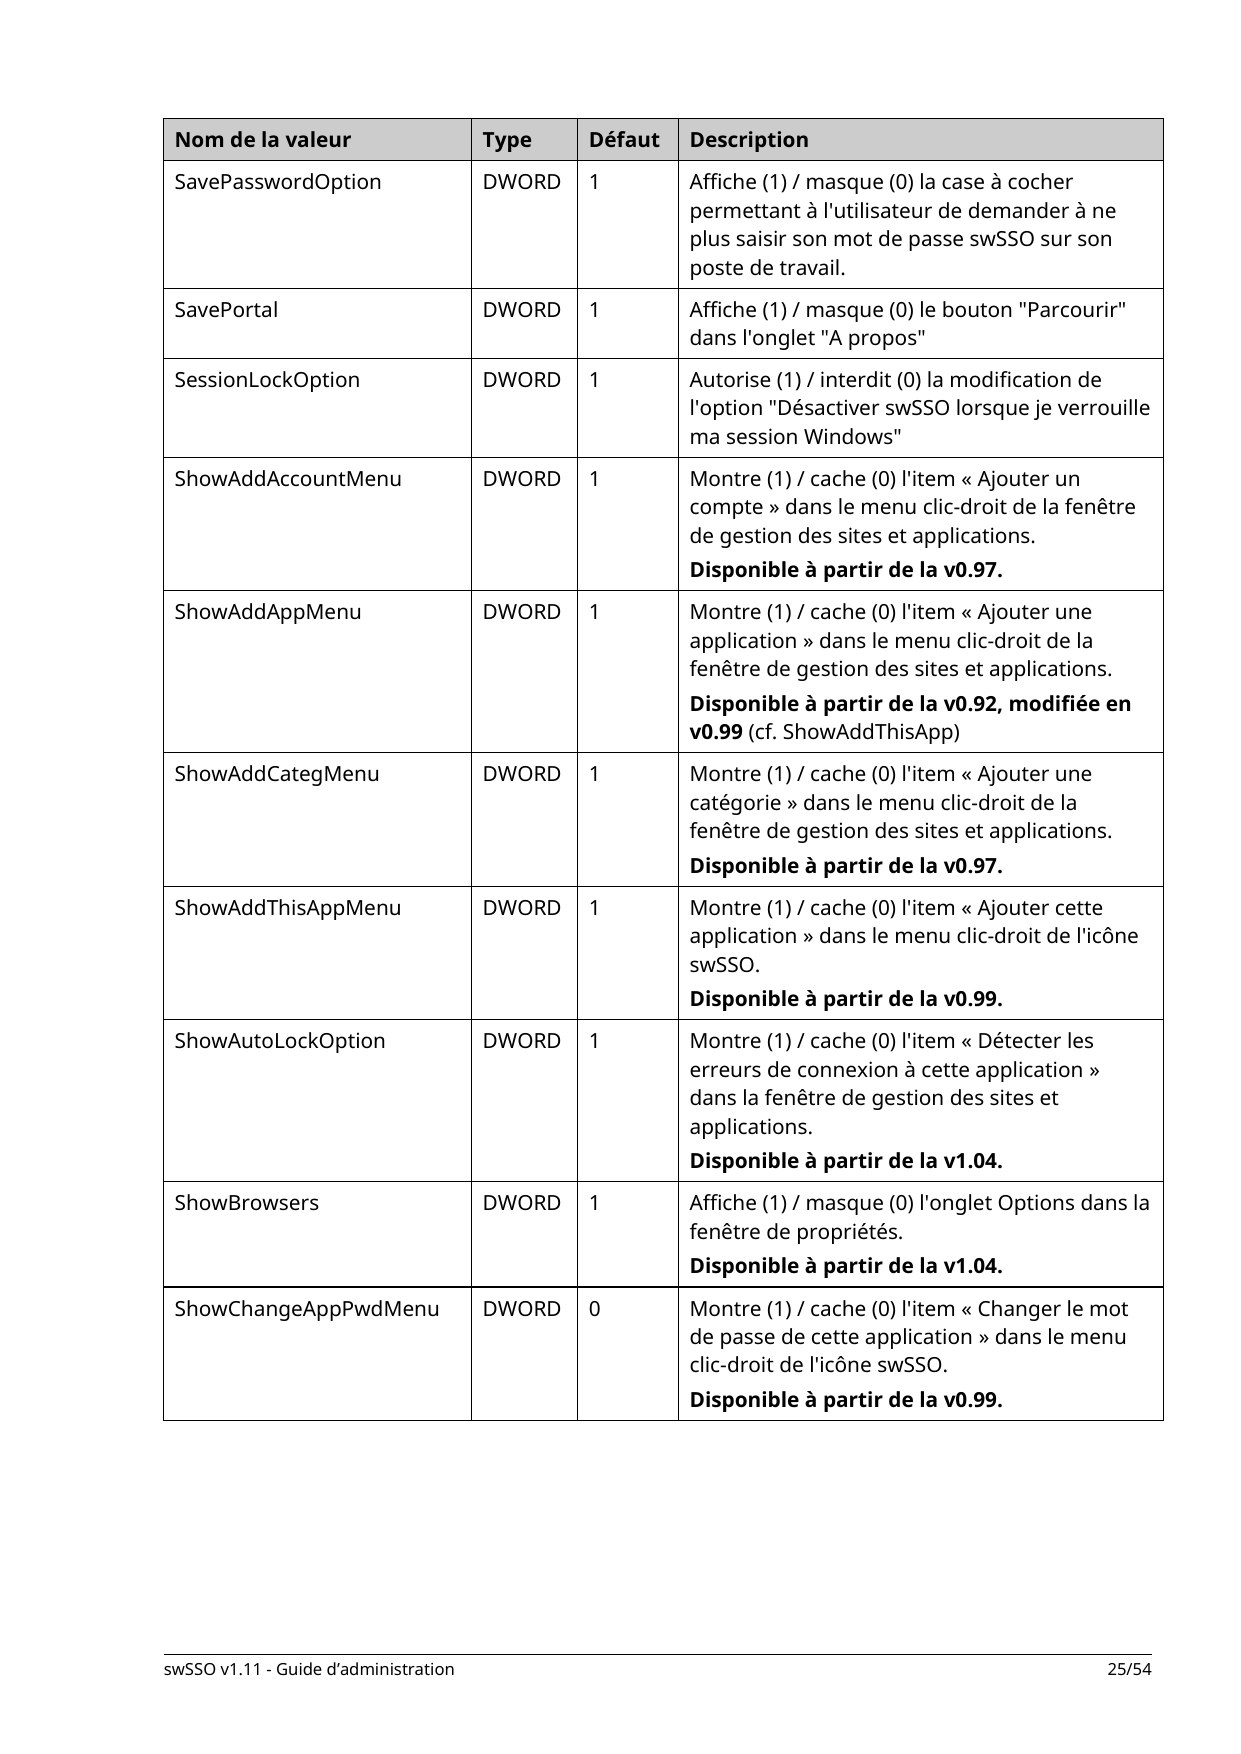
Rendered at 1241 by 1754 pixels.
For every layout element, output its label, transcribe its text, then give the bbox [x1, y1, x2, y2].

table_cell DWORD [472, 359, 577, 457]
table_cell Affiche (1) / masque (0) le bouton "Parcourir" dans l'onglet "A propos" [679, 289, 1163, 358]
table_cell ShowAddAppMenu [164, 591, 471, 752]
table_cell DWORD [472, 1288, 577, 1420]
table_cell SavePortal [164, 289, 471, 358]
table_header Type [472, 119, 577, 160]
table_header Défaut [578, 119, 678, 160]
table_cell 1 [578, 1020, 678, 1181]
table_cell ShowAddAccountMenu [164, 458, 471, 590]
table_cell DWORD [472, 887, 577, 1019]
table_cell DWORD [472, 753, 577, 886]
table_cell Affiche (1) / masque (0) la case à cocher permettant à l'utilisateur de demander à ne plus saisir son mot de passe swSSO sur son poste de travail. [679, 161, 1163, 287]
table_cell Montre (1) / cache (0) l'item « Changer le mot de passe de cette application » dans le menu clic-droit de l'icône swSSO. Disponible à partir de la v0.99. [679, 1288, 1163, 1420]
table_cell Autorise (1) / interdit (0) la modification de l'option "Désactiver swSSO lorsque je verrouille ma session Windows" [679, 359, 1163, 457]
table_cell 1 [578, 591, 678, 752]
table_cell DWORD [472, 591, 577, 752]
table_cell Montre (1) / cache (0) l'item « Détecter les erreurs de connexion à cette application » dans la fenêtre de gestion des sites et applications. Disponible à partir de la v1.04. [679, 1020, 1163, 1181]
table_cell DWORD [472, 289, 577, 358]
table_cell Montre (1) / cache (0) l'item « Ajouter une application » dans le menu clic-droit de la fenêtre de gestion des sites et applications. Disponible à partir de la v0.92, modifiée en v0.99 (cf. ShowAddThisApp) [679, 591, 1163, 752]
table_cell 1 [578, 161, 678, 287]
table_cell Montre (1) / cache (0) l'item « Ajouter une catégorie » dans le menu clic-droit de la fenêtre de gestion des sites et applications. Disponible à partir de la v0.97. [679, 753, 1163, 886]
table_cell Montre (1) / cache (0) l'item « Ajouter un compte » dans le menu clic-droit de la fenêtre de gestion des sites et applications. Disponible à partir de la v0.97. [679, 458, 1163, 590]
table_cell Affiche (1) / masque (0) l'onglet Options dans la fenêtre de propriétés. Disponible à partir de la v1.04. [679, 1182, 1163, 1286]
table_cell Montre (1) / cache (0) l'item « Ajouter cette application » dans le menu clic-droit de l'icône swSSO. Disponible à partir de la v0.99. [679, 887, 1163, 1019]
table_cell 1 [578, 289, 678, 358]
table_cell SessionLockOption [164, 359, 471, 457]
table_cell ShowAutoLockOption [164, 1020, 471, 1181]
table_cell ShowBrowsers [164, 1182, 471, 1286]
table_cell 1 [578, 1182, 678, 1286]
table_header Description [679, 119, 1163, 160]
table_cell DWORD [472, 458, 577, 590]
table_cell 1 [578, 753, 678, 886]
table_cell ShowAddCategMenu [164, 753, 471, 886]
table_cell ShowAddThisAppMenu [164, 887, 471, 1019]
table_cell 1 [578, 887, 678, 1019]
table_cell DWORD [472, 161, 577, 287]
table_cell ShowChangeAppPwdMenu [164, 1288, 471, 1420]
table_cell DWORD [472, 1182, 577, 1286]
table_header Nom de la valeur [164, 119, 471, 160]
table_cell DWORD [472, 1020, 577, 1181]
table_cell SavePasswordOption [164, 161, 471, 287]
table_cell 1 [578, 359, 678, 457]
table_cell 0 [578, 1288, 678, 1420]
table_cell 1 [578, 458, 678, 590]
